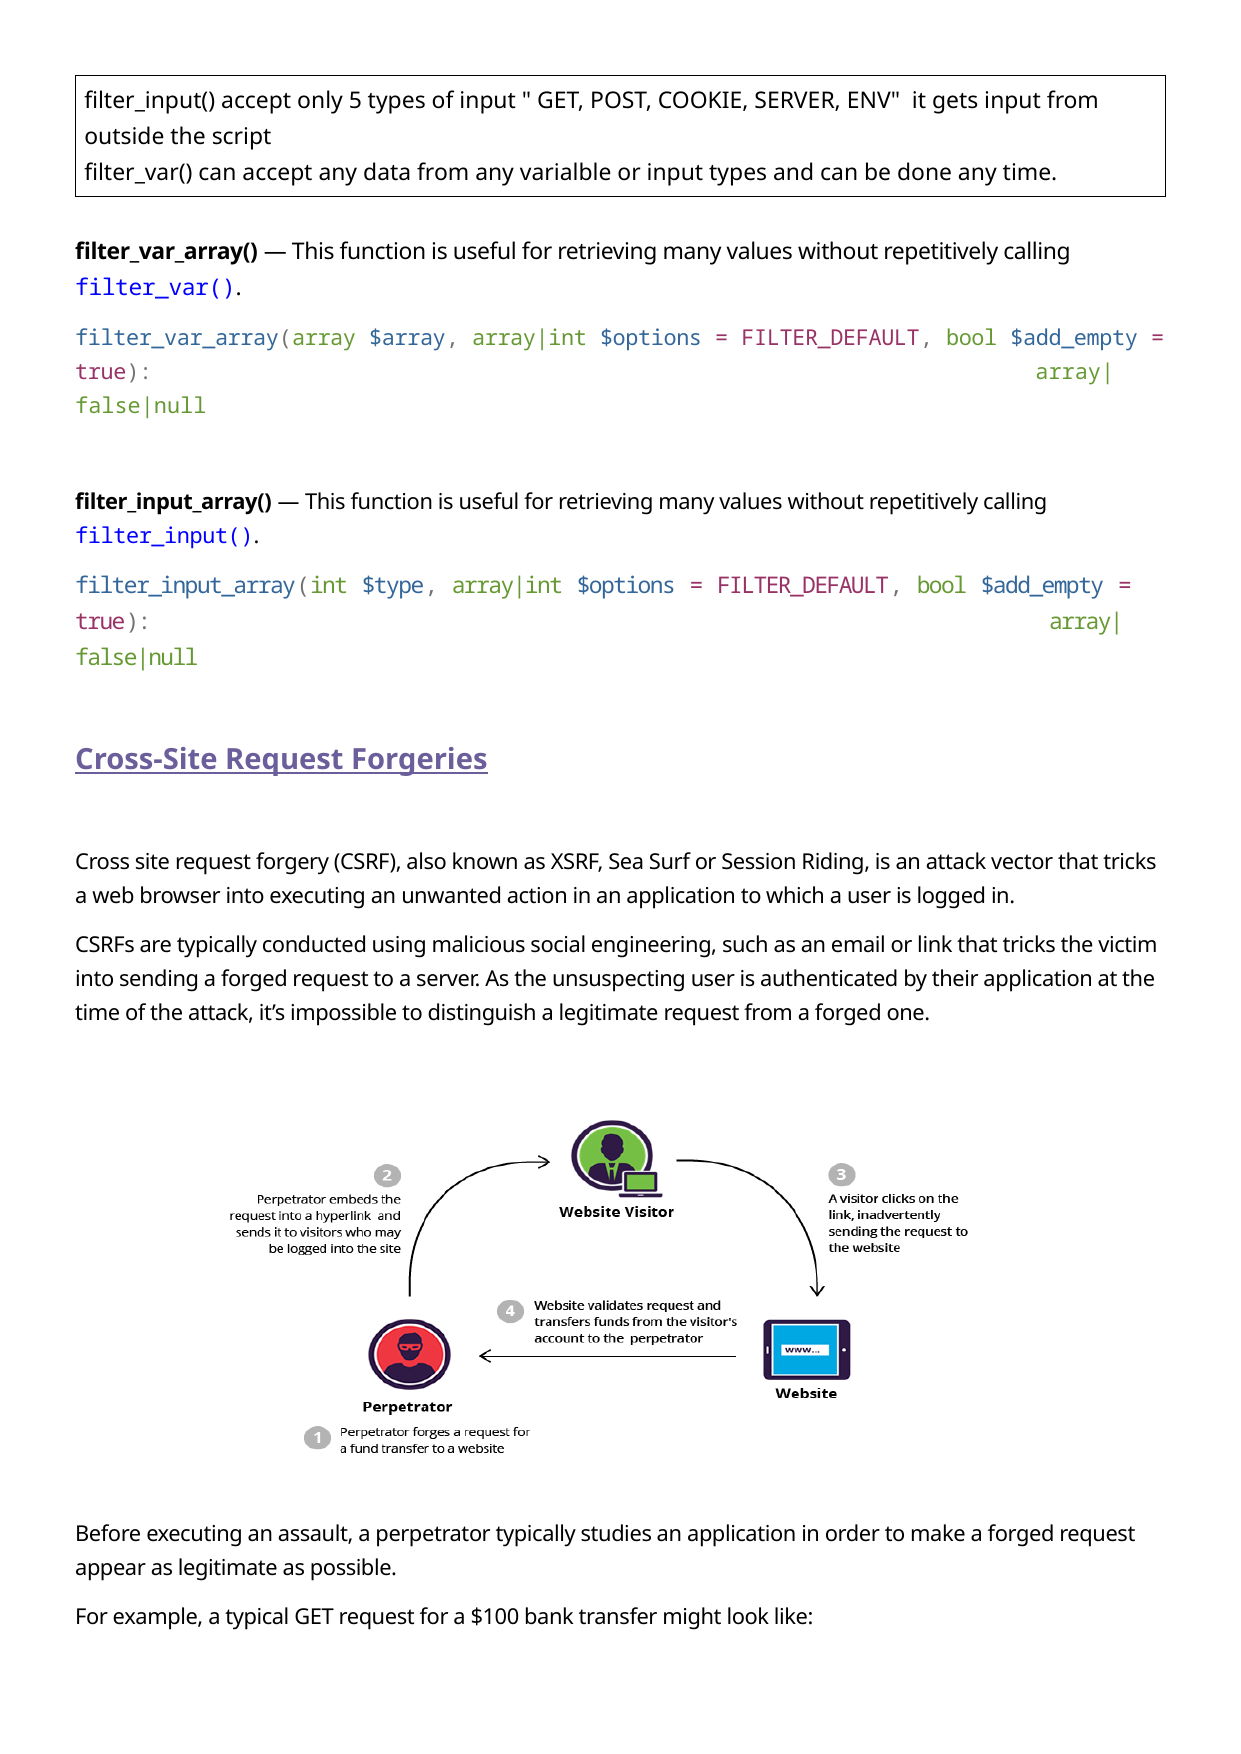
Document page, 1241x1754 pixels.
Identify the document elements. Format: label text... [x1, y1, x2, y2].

text For example, a typical GET request for a $100 bank transfer might look like: [75, 1601, 1166, 1631]
text filter_input() accept only 5 types of input " GET, POST, COOKIE, SERVER, ENV" it gets input from outside the script [76, 76, 1165, 147]
picture [218, 1093, 971, 1471]
text filter_var_array() — This function is useful for retrieving many values without repetitively calling filter_var(). [75, 235, 1166, 302]
text filter_var_array(array $array, array|int $options = FILTER_DEFAULT, bool $add_empty = true): array|false|null [75, 322, 1166, 420]
text filter_var() can accept any data from any varialble or input types and can be done any time. [76, 147, 1165, 196]
text filter_input_array() — This function is useful for retrieving many values without repetitively calling filter_input(). [75, 486, 1166, 550]
text Cross-Site Request Forgeries [75, 738, 1166, 778]
text Cross site request forgery (CSRF), also known as XSRF, Sea Surf or Session Riding, is an attack vector that tricks a web browser into executing an unwanted action in an application to which a user is logged in. [75, 846, 1166, 910]
text CSRFs are typically conducted using malicious social engineering, such as an email or link that tricks the victim into sending a forged request to a server. As the unsuspecting user is authenticated by their application at the time of the attack, it’s impossible to distinguish a legitimate request from a forged one. [75, 929, 1166, 1027]
text filter_input_array(int $type, array|int $options = FILTER_DEFAULT, bool $add_empty = true): array|false|null [75, 569, 1166, 672]
text Before executing an assault, a perpetrator typically studies an application in order to make a forged request appear as legitimate as possible. [75, 1518, 1166, 1582]
